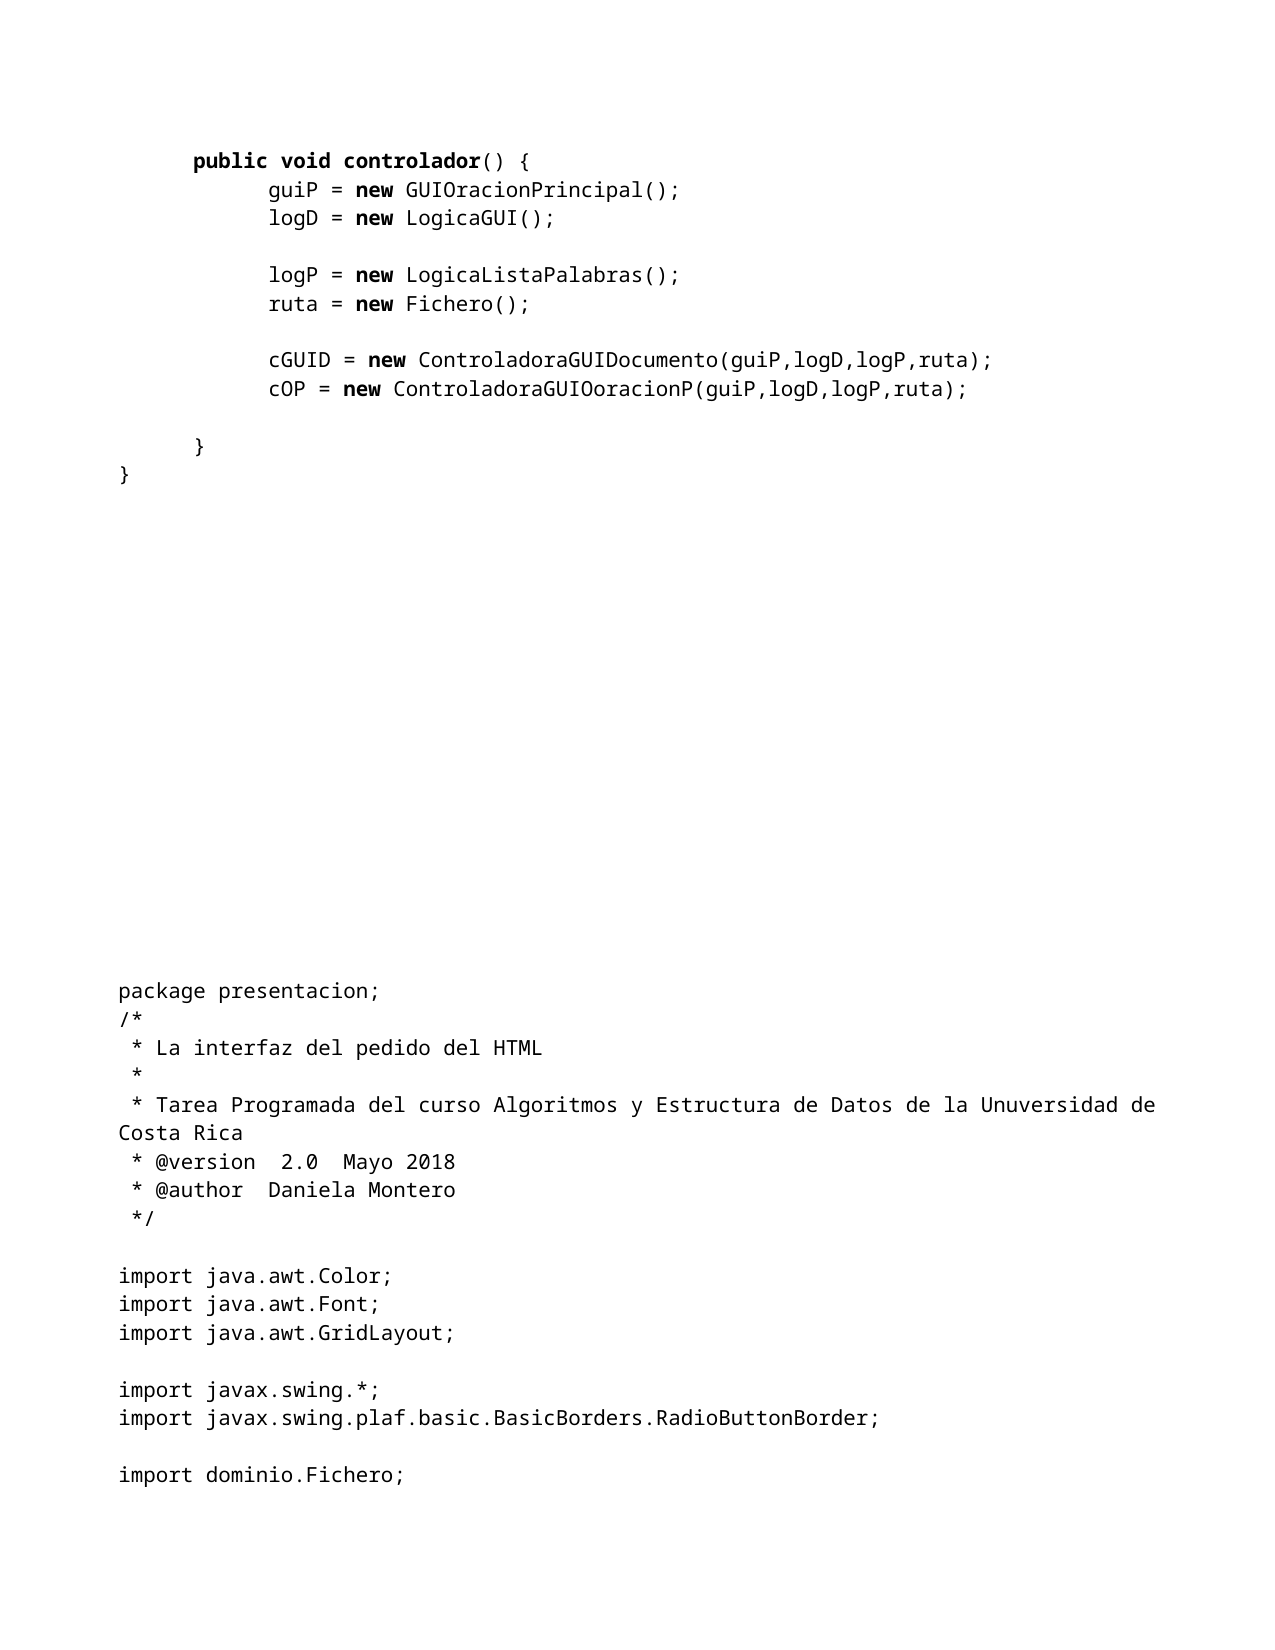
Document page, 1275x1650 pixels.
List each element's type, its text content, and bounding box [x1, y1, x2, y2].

text package presentacion; [118, 976, 1157, 1005]
text cGUID = new ControladoraGUIDocumento(guiP,logD,logP,ruta); [118, 346, 1157, 374]
text logP = new LogicaListaPalabras(); [118, 260, 1157, 289]
text * Tarea Programada del curso Algoritmos y Estructura de Datos de la Unuversidad de Costa Rica [118, 1090, 1157, 1147]
text cOP = new ControladoraGUIOoracionP(guiP,logD,logP,ruta); [118, 374, 1157, 402]
text import java.awt.Font; [118, 1289, 1157, 1318]
text import java.awt.GridLayout; [118, 1318, 1157, 1346]
text guiP = new GUIOracionPrincipal(); [118, 175, 1157, 203]
text import javax.swing.plaf.basic.BasicBorders.RadioButtonBorder; [118, 1403, 1157, 1432]
text } [118, 459, 1157, 488]
text import javax.swing.*; [118, 1375, 1157, 1403]
text * @author Daniela Montero [118, 1175, 1157, 1204]
text * @version 2.0 Mayo 2018 [118, 1147, 1157, 1175]
text import java.awt.Color; [118, 1261, 1157, 1289]
text logD = new LogicaGUI(); [118, 203, 1157, 232]
text /* [118, 1005, 1157, 1033]
text * La interfaz del pedido del HTML [118, 1033, 1157, 1062]
text */ [118, 1204, 1157, 1232]
text * [118, 1062, 1157, 1090]
text } [118, 431, 1157, 459]
text ruta = new Fichero(); [118, 289, 1157, 317]
text public void controlador() { [118, 147, 1157, 175]
text import dominio.Fichero; [118, 1461, 1157, 1489]
